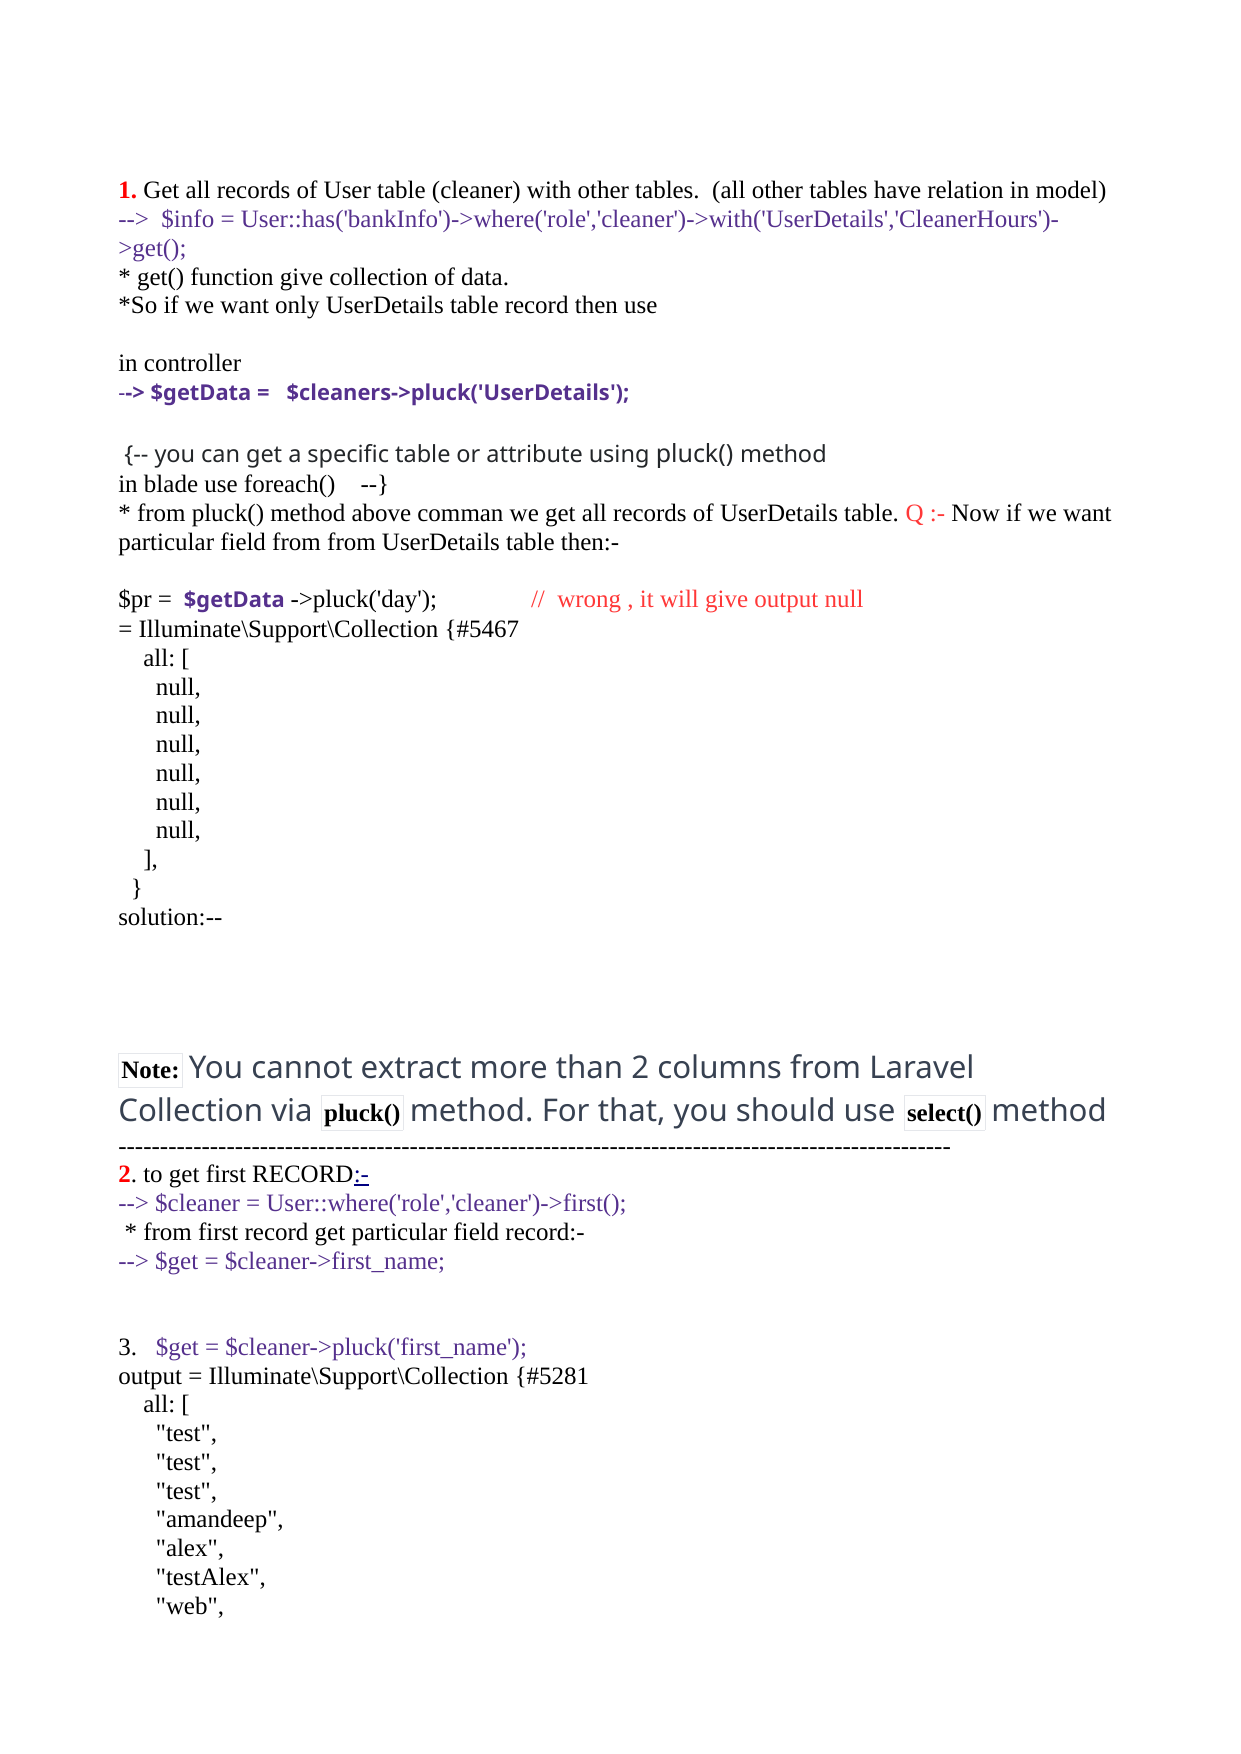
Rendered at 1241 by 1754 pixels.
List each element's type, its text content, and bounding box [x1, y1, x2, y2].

text "web", [118, 1591, 1122, 1619]
text null, [118, 758, 1122, 787]
text "testAlex", [118, 1562, 1122, 1591]
text all: [ [118, 1389, 1122, 1418]
text in blade use foreach() --} [118, 469, 1122, 498]
text all: [ [118, 643, 1122, 672]
text solution:-- [118, 902, 1122, 931]
text 2. to get first RECORD:- [118, 1159, 1122, 1188]
text --> $get = $cleaner->first_name; [118, 1246, 1122, 1274]
text $pr = $getData ->pluck('day'); // wrong , it will give output null [118, 584, 1122, 614]
text --> $info = User::has('bankInfo')->where('role','cleaner')->with('UserDetails','CleanerHours')->get(); [118, 204, 1122, 262]
text *So if we want only UserDetails table record then use [118, 291, 1122, 319]
text ---------------------------------------------------------------------------------------------------- [118, 1131, 1122, 1159]
text "test", [118, 1447, 1122, 1476]
text "amandeep", [118, 1504, 1122, 1533]
text = Illuminate\Support\Collection {#5467 [118, 614, 1122, 643]
text * get() function give collection of data. [118, 262, 1122, 291]
text * from pluck() method above comman we get all records of UserDetails table. Q :- Now if we want particular field from from UserDetails table then:- [118, 498, 1122, 556]
text null, [118, 787, 1122, 816]
text in controller [118, 348, 1122, 377]
text 3. $get = $cleaner->pluck('first_name'); [118, 1332, 1122, 1361]
text --> $getData = $cleaners->pluck('UserDetails'); [118, 377, 1122, 407]
text null, [118, 729, 1122, 758]
text output = Illuminate\Support\Collection {#5281 [118, 1361, 1122, 1389]
text } [118, 873, 1122, 902]
text ], [118, 844, 1122, 873]
text null, [118, 672, 1122, 701]
text "test", [118, 1418, 1122, 1447]
text Note: You cannot extract more than 2 columns from Laravel Collection via pluck() method. For that, you should use select() method [118, 1046, 1122, 1131]
text * from first record get particular field record:- [118, 1217, 1122, 1246]
text --> $cleaner = User::where('role','cleaner')->first(); [118, 1188, 1122, 1217]
text null, [118, 816, 1122, 844]
text "test", [118, 1476, 1122, 1504]
text {-- you can get a specific table or attribute using pluck() method [118, 435, 1122, 469]
text "alex", [118, 1533, 1122, 1562]
text null, [118, 701, 1122, 729]
text 1. Get all records of User table (cleaner) with other tables. (all other tables have relation in model) [118, 176, 1122, 204]
